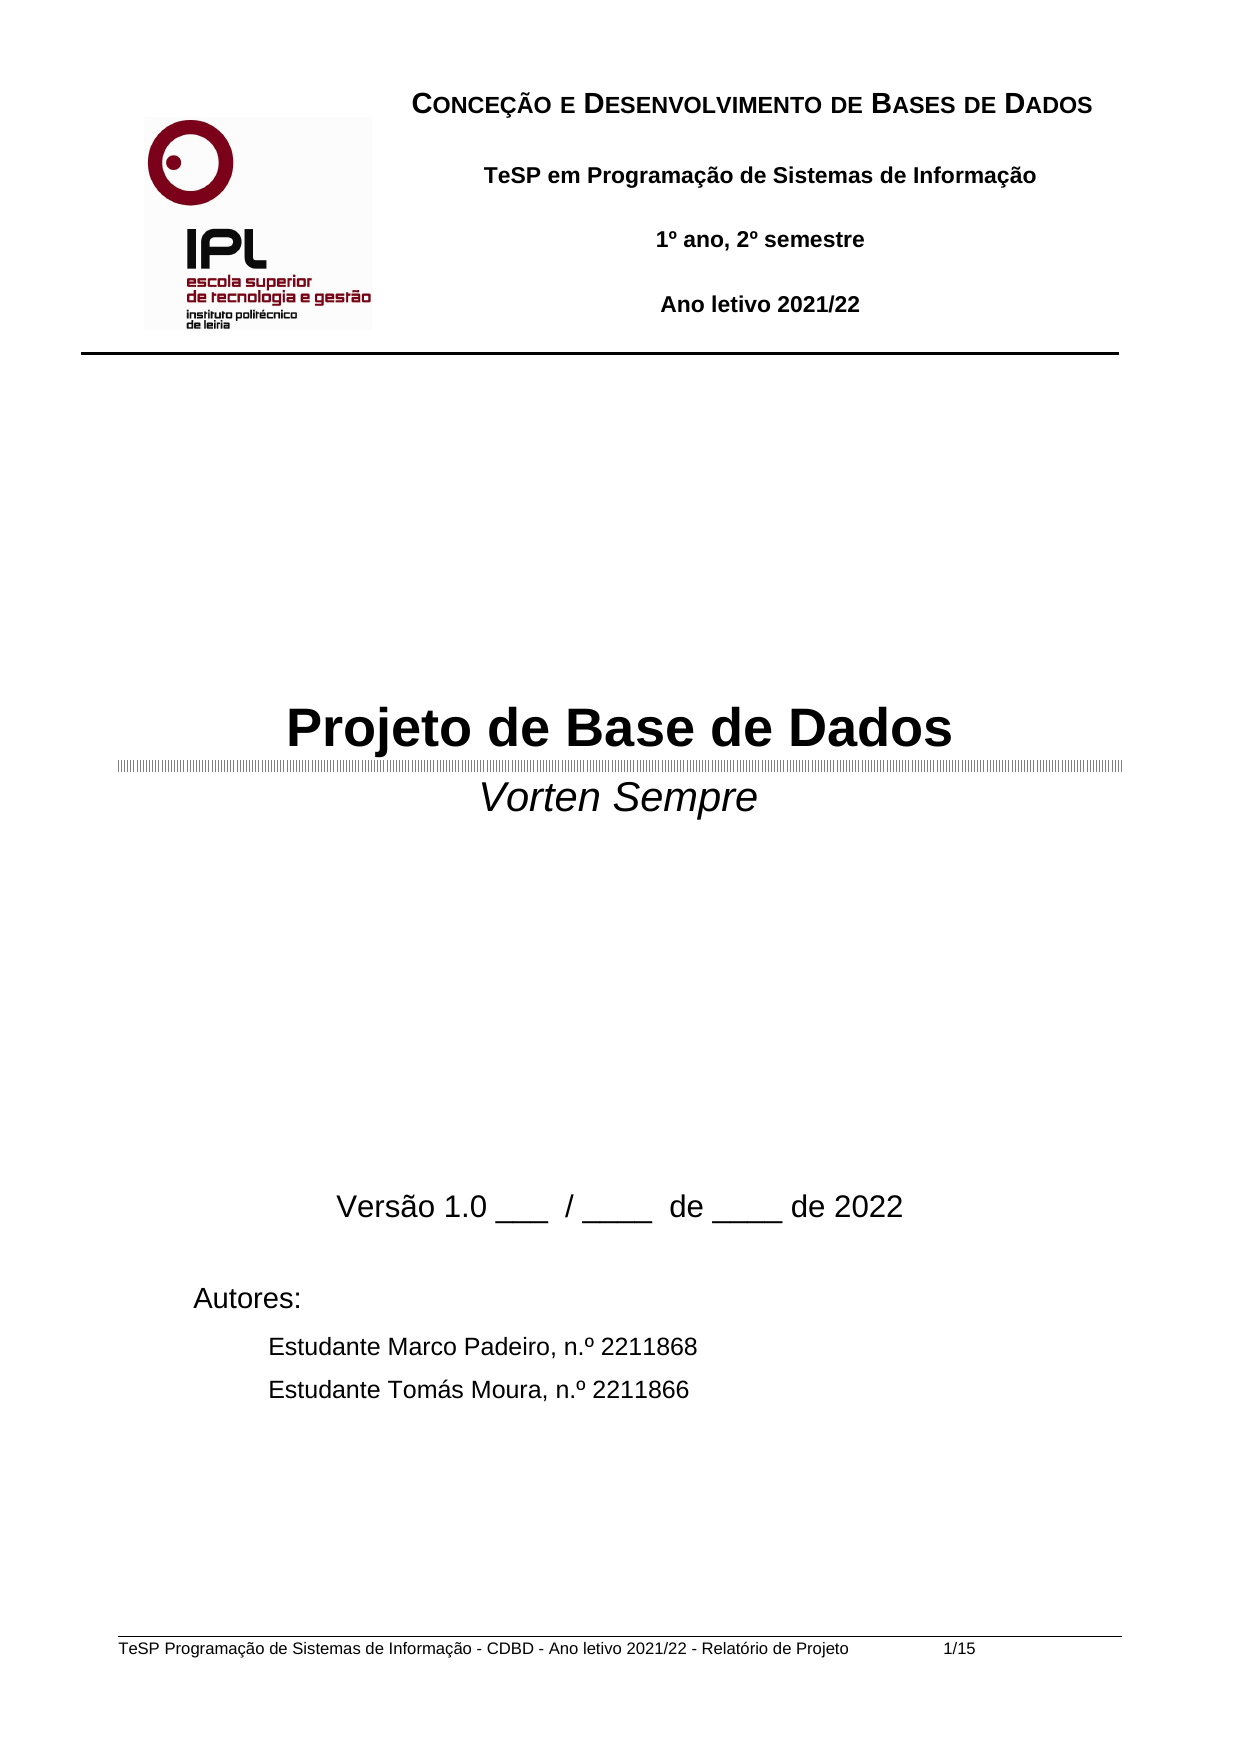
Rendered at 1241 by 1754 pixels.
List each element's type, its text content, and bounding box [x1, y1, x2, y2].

text Autores: [193, 1282, 1122, 1315]
text Vorten Sempre [118, 772, 1122, 820]
table_header [129, 74, 380, 343]
text Versão 1.0 ___ / ____ de ____ de 2022 [118, 1194, 1122, 1223]
table_header Conceção e Desenvolvimento de Bases de Dados TeSP em Programação de Sistemas de Informação 1º ano, 2º semestre Ano letivo 2021/22 [380, 74, 1140, 343]
text Estudante Tomás Moura, n.º 2211866 [268, 1375, 1122, 1404]
text Estudante Marco Padeiro, n.º 2211868 [268, 1332, 1122, 1361]
text Projeto de Base de Dados [118, 696, 1122, 772]
picture [144, 117, 373, 330]
